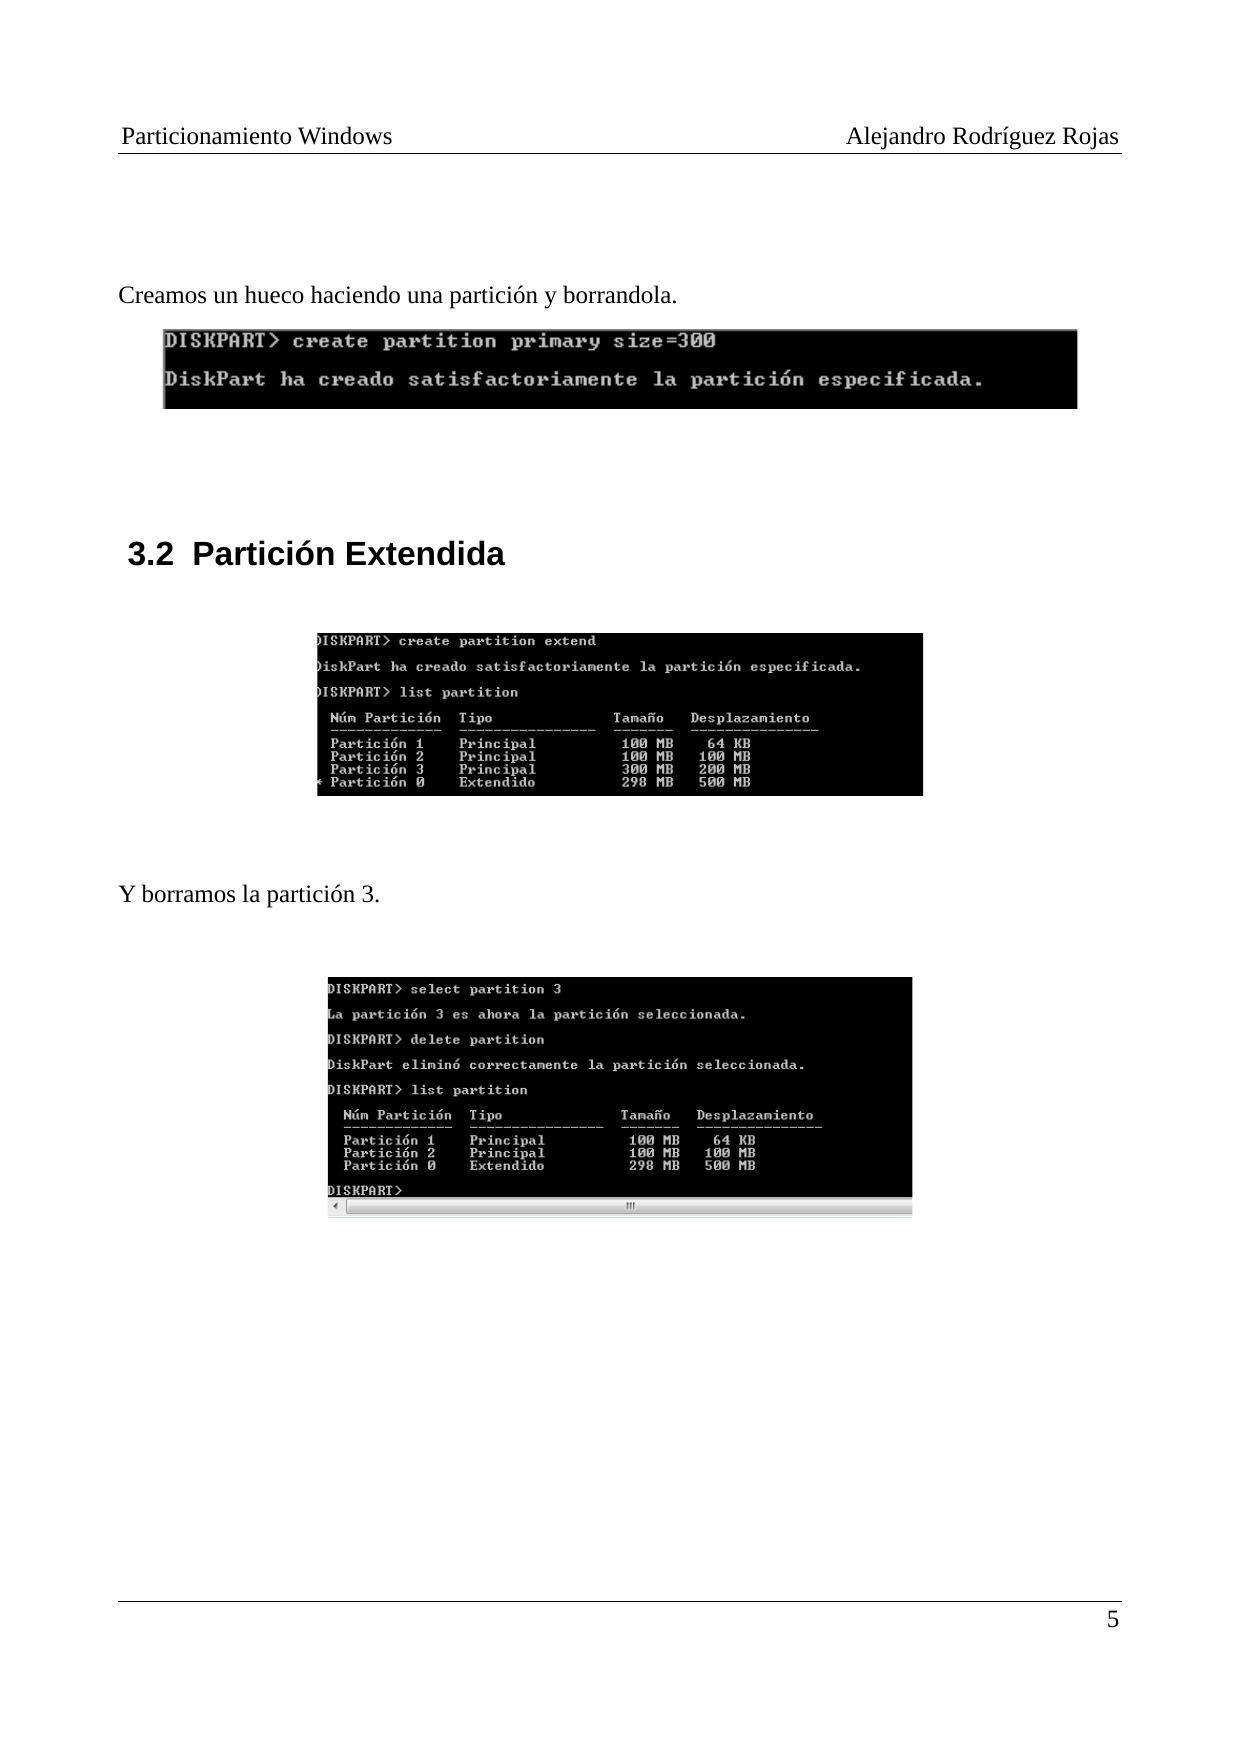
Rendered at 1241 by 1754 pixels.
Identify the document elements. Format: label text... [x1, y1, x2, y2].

picture [631, 329, 1078, 382]
text Y borramos la partición 3. [118, 879, 1122, 908]
subtitle Partición Extendida [118, 534, 1122, 572]
picture [624, 977, 913, 1218]
text Creamos un hueco haciendo una partición y borrandola. [118, 281, 1122, 309]
picture [629, 633, 924, 784]
